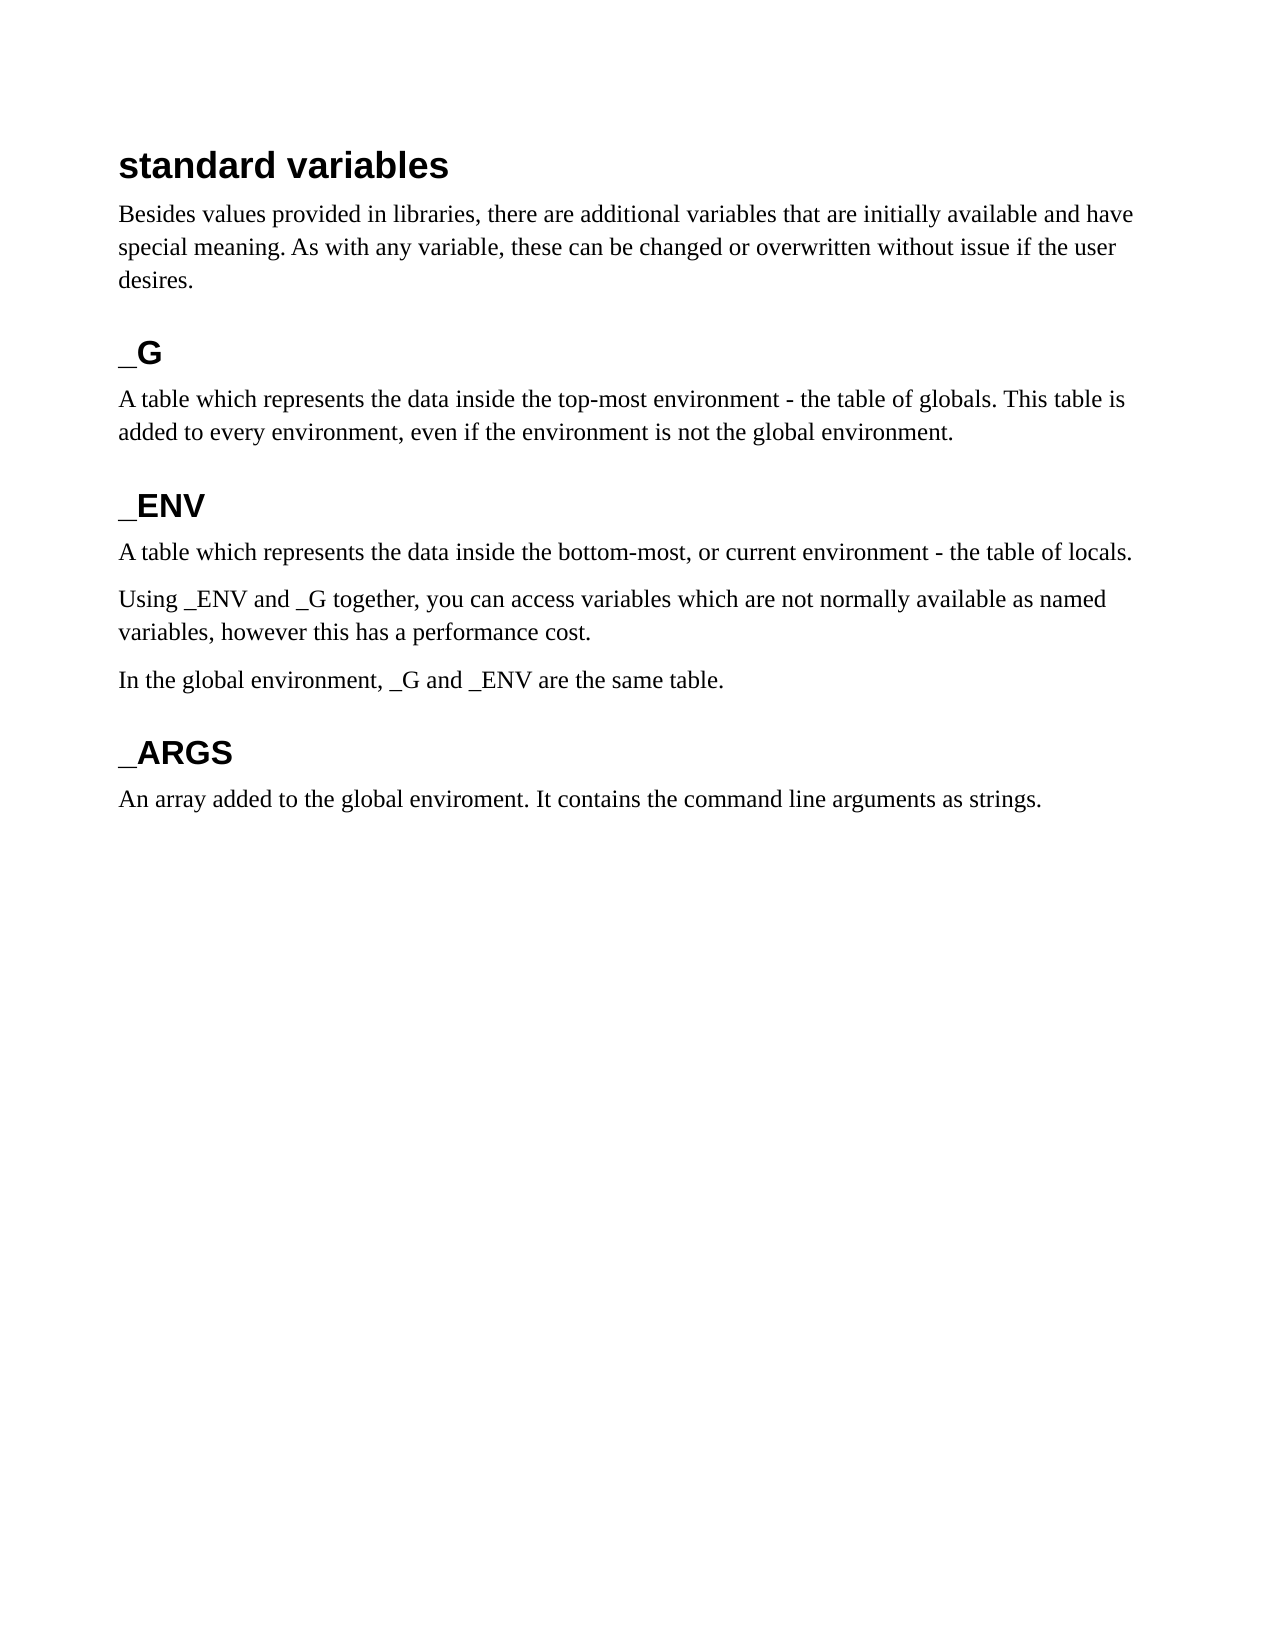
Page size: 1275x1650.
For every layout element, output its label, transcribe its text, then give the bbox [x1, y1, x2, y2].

subtitle _ENV [118, 486, 1157, 524]
subtitle _G [118, 333, 1157, 372]
text In the global environment, _G and _ENV are the same table. [118, 665, 1157, 693]
text Using _ENV and _G together, you can access variables which are not normally available as named variables, however this has a performance cost. [118, 584, 1157, 646]
text A table which represents the data inside the bottom-most, or current environment - the table of locals. [118, 537, 1157, 565]
subtitle standard variables [118, 143, 1157, 186]
text An array added to the global enviroment. It contains the command line arguments as strings. [118, 784, 1157, 813]
subtitle _ARGS [118, 733, 1157, 772]
text Besides values provided in libraries, there are additional variables that are initially available and have special meaning. As with any variable, these can be changed or overwritten without issue if the user desires. [118, 199, 1157, 293]
text A table which represents the data inside the top-most environment - the table of globals. This table is added to every environment, even if the environment is not the global environment. [118, 384, 1157, 446]
